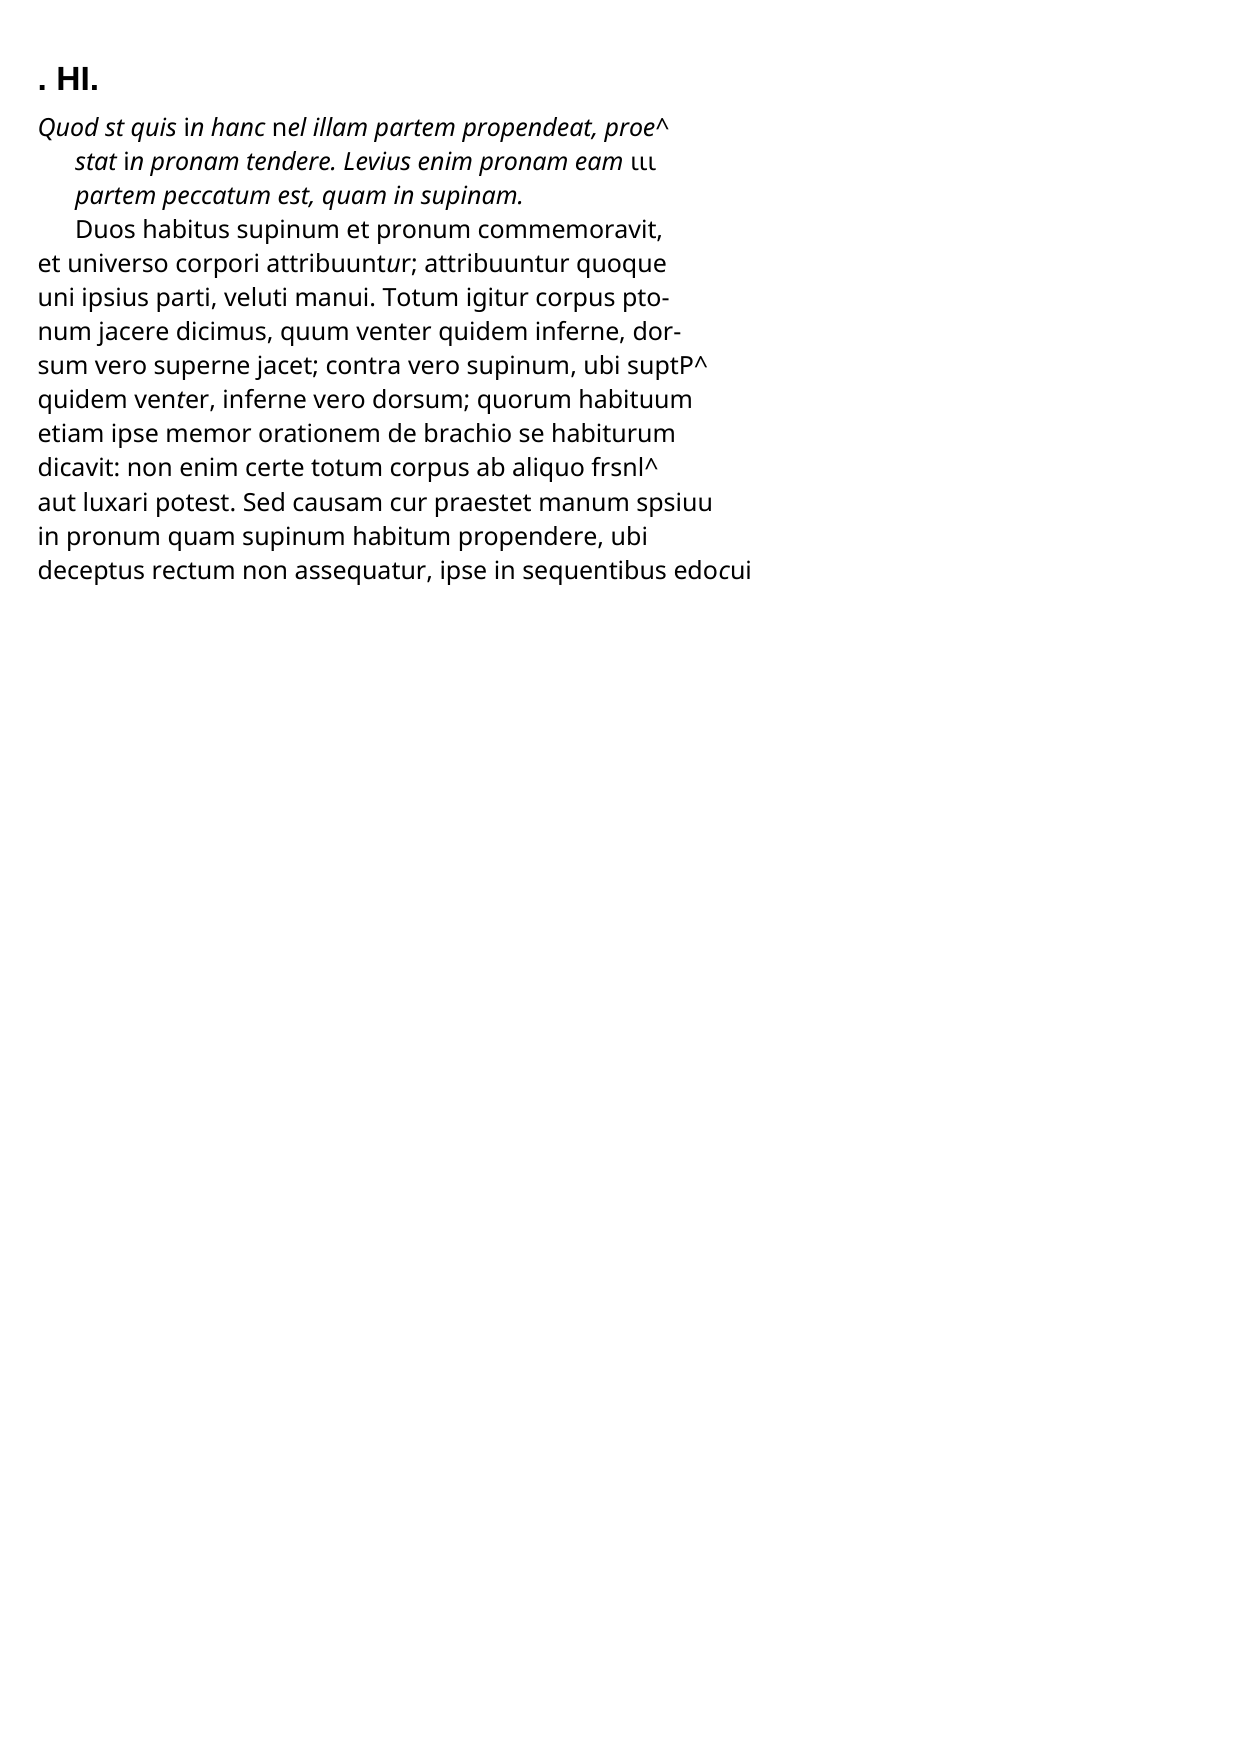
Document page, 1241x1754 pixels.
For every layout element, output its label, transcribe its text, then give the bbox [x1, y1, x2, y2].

subtitle . HI. [37, 58, 1203, 97]
text Quod st quis in hanc nel illam partem propendeat, proe^ stat in pronam tendere. Levius enim pronam eam ιιι partem peccatum est, quam in supinam. [37, 109, 1203, 212]
text Duos habitus supinum et pronum commemoravit, et universo corpori attribuuntur; attribuuntur quoque uni ipsius parti, veluti manui. Totum igitur corpus pto- num jacere dicimus, quum venter quidem inferne, dor- sum vero superne jacet; contra vero supinum, ubi suptP^ quidem venter, inferne vero dorsum; quorum habituum etiam ipse memor orationem de brachio se habiturum dicavit: non enim certe totum corpus ab aliquo frsnl^ aut luxari potest. Sed causam cur praestet manum spsiuu in pronum quam supinum habitum propendere, ubi deceptus rectum non assequatur, ipse in sequentibus edocui [37, 212, 1203, 586]
